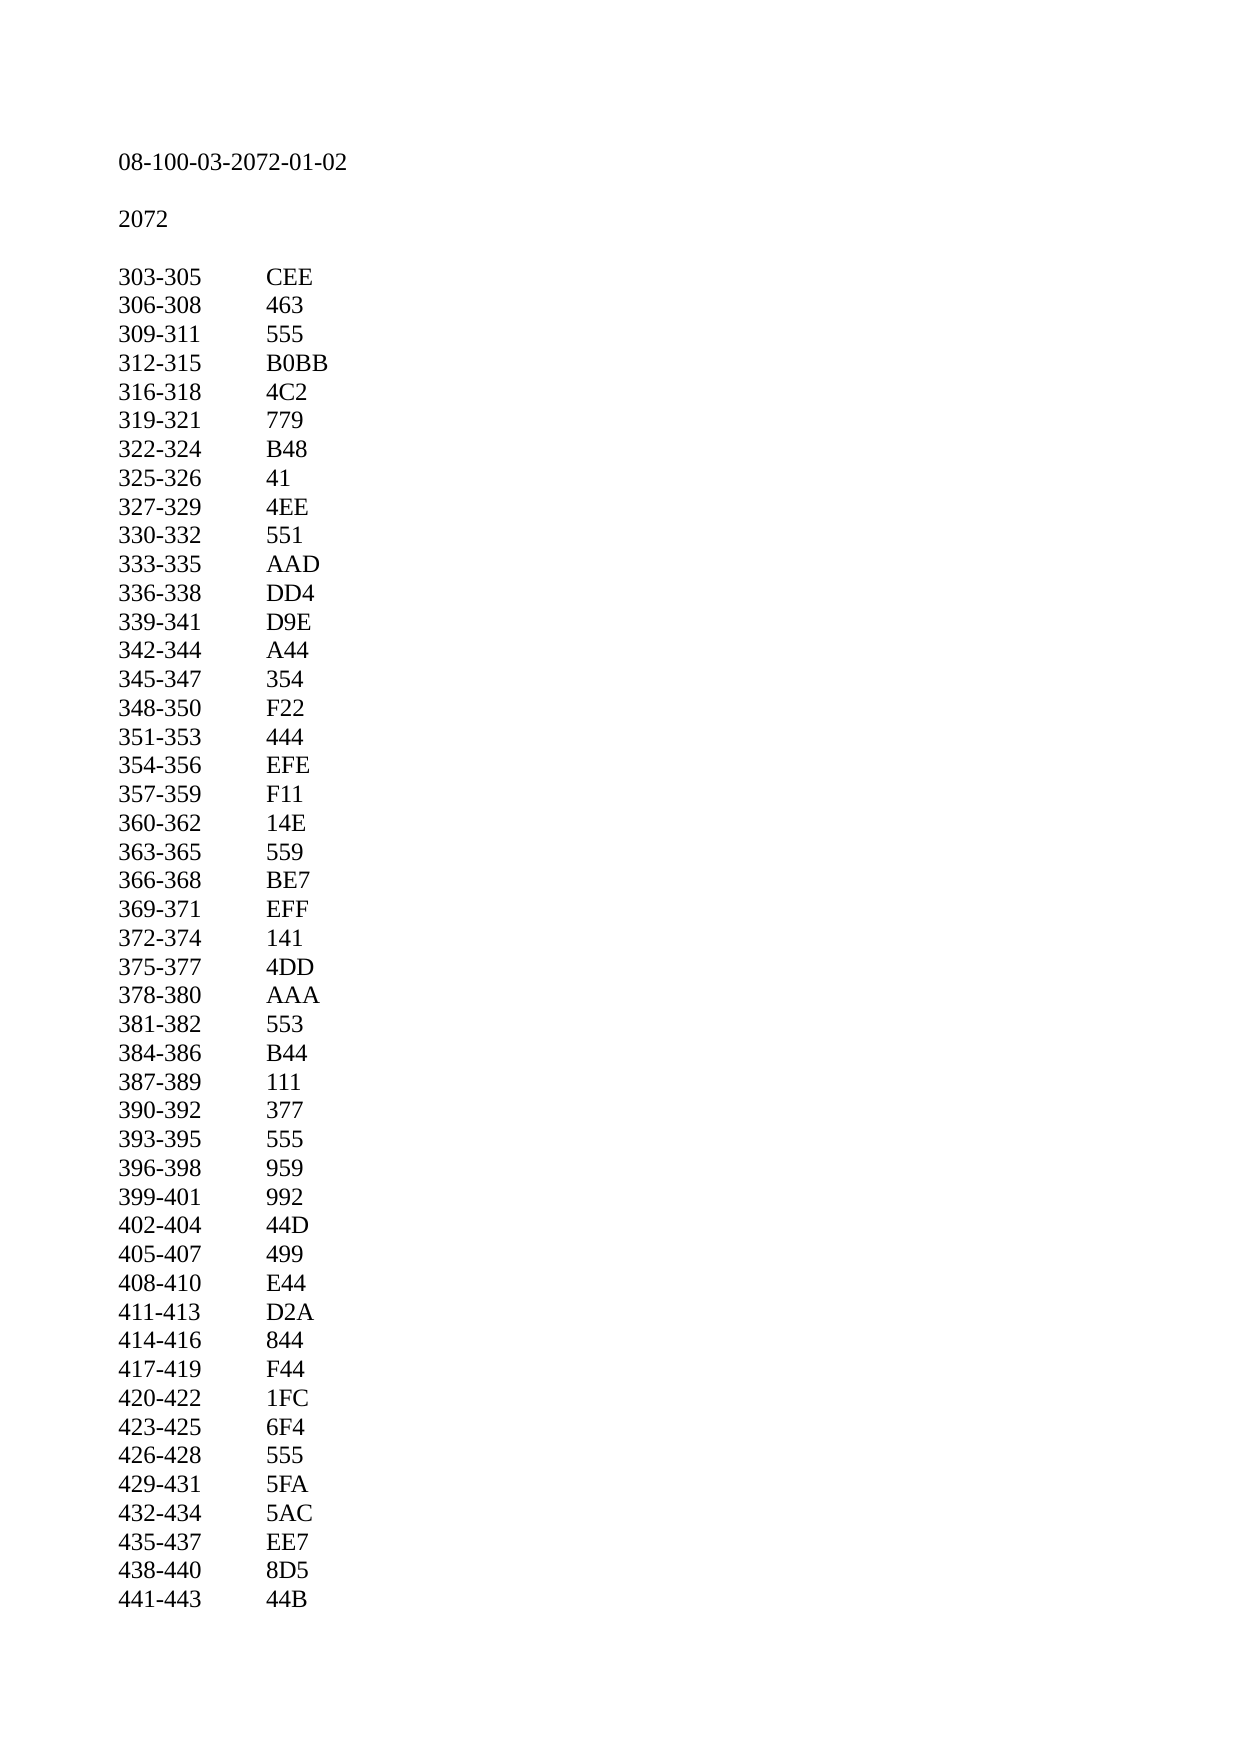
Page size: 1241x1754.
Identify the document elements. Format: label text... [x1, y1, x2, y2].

text 378-380 AAA [118, 981, 1122, 1009]
text 303-305 CEE [118, 262, 1122, 291]
text 336-338 DD4 [118, 578, 1122, 607]
text 312-315 B0BB [118, 348, 1122, 377]
text 423-425 6F4 [118, 1412, 1122, 1441]
text 319-321 779 [118, 406, 1122, 434]
text 360-362 14E [118, 808, 1122, 837]
text 432-434 5AC [118, 1498, 1122, 1527]
text 309-311 555 [118, 319, 1122, 348]
text 2072 [118, 204, 1122, 233]
text 369-371 EFF [118, 894, 1122, 923]
text 399-401 992 [118, 1182, 1122, 1211]
text 366-368 BE7 [118, 866, 1122, 894]
text 306-308 463 [118, 291, 1122, 319]
text 357-359 F11 [118, 779, 1122, 808]
text 390-392 377 [118, 1096, 1122, 1124]
text 363-365 559 [118, 837, 1122, 866]
text 396-398 959 [118, 1153, 1122, 1182]
text 351-353 444 [118, 722, 1122, 751]
text 325-326 41 [118, 463, 1122, 492]
text 405-407 499 [118, 1239, 1122, 1268]
text 408-410 E44 [118, 1268, 1122, 1297]
text 08-100-03-2072-01-02 [118, 147, 1122, 176]
text 393-395 555 [118, 1124, 1122, 1153]
text 438-440 8D5 [118, 1556, 1122, 1584]
text 372-374 141 [118, 923, 1122, 952]
text 384-386 B44 [118, 1038, 1122, 1067]
text 435-437 EE7 [118, 1527, 1122, 1556]
text 417-419 F44 [118, 1354, 1122, 1383]
text 339-341 D9E [118, 607, 1122, 636]
text 420-422 1FC [118, 1383, 1122, 1412]
text 375-377 4DD [118, 952, 1122, 981]
text 348-350 F22 [118, 693, 1122, 722]
text 330-332 551 [118, 521, 1122, 549]
text 345-347 354 [118, 664, 1122, 693]
text 354-356 EFE [118, 751, 1122, 779]
text 327-329 4EE [118, 492, 1122, 521]
text 411-413 D2A [118, 1297, 1122, 1326]
text 402-404 44D [118, 1211, 1122, 1239]
text 342-344 A44 [118, 636, 1122, 664]
text 426-428 555 [118, 1441, 1122, 1469]
text 441-443 44B [118, 1584, 1122, 1613]
text 387-389 111 [118, 1067, 1122, 1096]
text 333-335 AAD [118, 549, 1122, 578]
text 381-382 553 [118, 1009, 1122, 1038]
text 429-431 5FA [118, 1469, 1122, 1498]
text 322-324 B48 [118, 434, 1122, 463]
text 414-416 844 [118, 1326, 1122, 1354]
text 316-318 4C2 [118, 377, 1122, 406]
